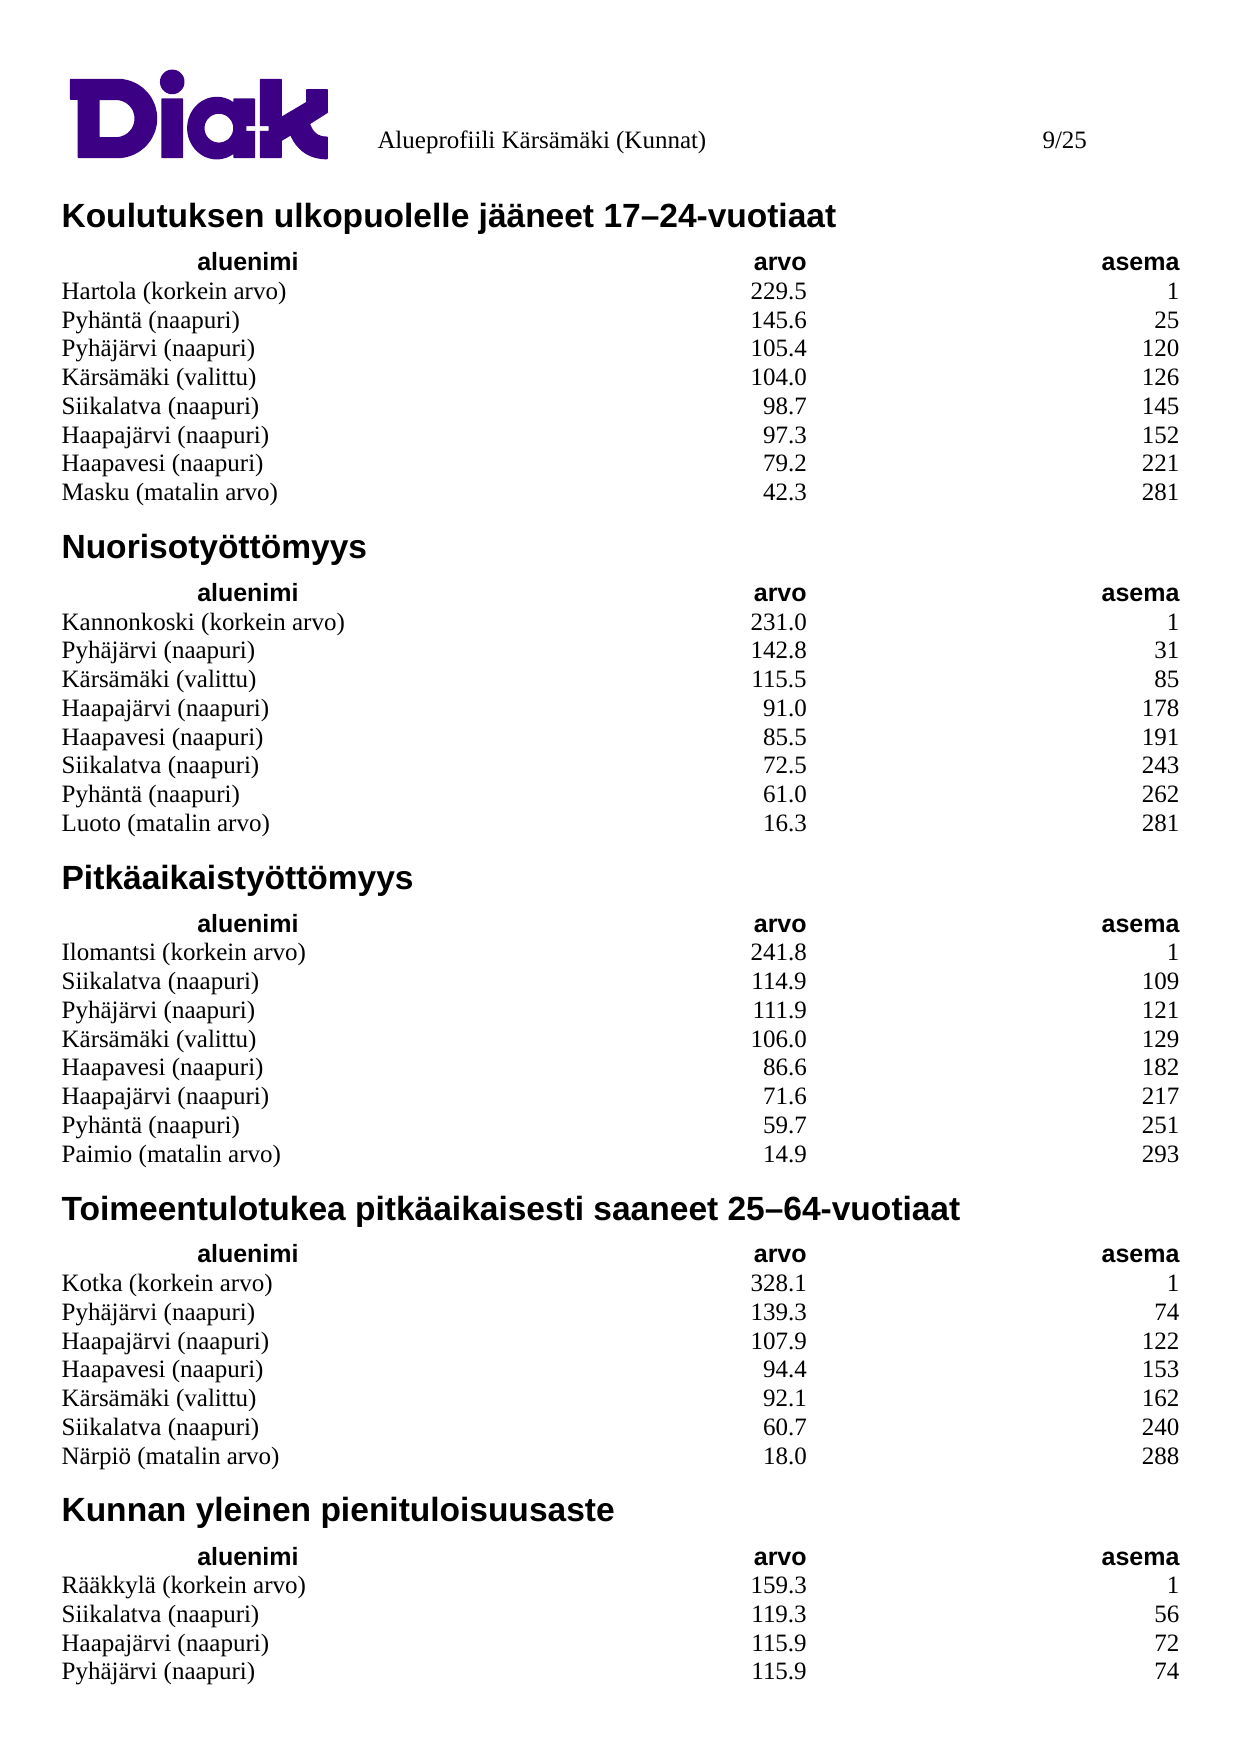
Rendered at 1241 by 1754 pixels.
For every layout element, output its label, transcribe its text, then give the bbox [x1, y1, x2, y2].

table_cell Pyhäjärvi (naapuri) [61, 1297, 434, 1326]
table_cell Haapajärvi (naapuri) [61, 693, 434, 722]
table_header asema [806, 1541, 1179, 1570]
table_cell 120 [806, 334, 1179, 362]
table_cell 85 [806, 664, 1179, 693]
table_cell Kärsämäki (valittu) [61, 1383, 434, 1412]
table_header arvo [434, 247, 806, 276]
table_cell 121 [806, 995, 1179, 1024]
table_cell 281 [806, 808, 1179, 837]
table_cell 126 [806, 362, 1179, 391]
table_cell 293 [806, 1139, 1179, 1167]
table_header aluenimi [61, 1240, 434, 1268]
table_cell Pyhäntä (naapuri) [61, 1110, 434, 1139]
table_header asema [806, 578, 1179, 607]
table_cell 109 [806, 966, 1179, 995]
table_cell 25 [806, 305, 1179, 333]
table_cell 229.5 [434, 276, 806, 305]
table_cell Luoto (matalin arvo) [61, 808, 434, 837]
table_cell 14.9 [434, 1139, 806, 1167]
table_cell Pyhäjärvi (naapuri) [61, 636, 434, 664]
table_cell 59.7 [434, 1110, 806, 1139]
table_cell 74 [806, 1297, 1179, 1326]
table_cell 16.3 [434, 808, 806, 837]
table_cell Kärsämäki (valittu) [61, 1024, 434, 1052]
table_cell 85.5 [434, 722, 806, 751]
subtitle Pitkäaikaistyöttömyys [61, 858, 1179, 896]
table_cell 262 [806, 779, 1179, 808]
table_cell 56 [806, 1599, 1179, 1628]
table_cell Haapajärvi (naapuri) [61, 1081, 434, 1110]
table_cell Masku (matalin arvo) [61, 477, 434, 506]
table_cell Pyhäntä (naapuri) [61, 779, 434, 808]
table_cell 1 [806, 276, 1179, 305]
table_cell 72 [806, 1628, 1179, 1656]
table_cell 106.0 [434, 1024, 806, 1052]
table_cell Siikalatva (naapuri) [61, 1412, 434, 1441]
table_cell Siikalatva (naapuri) [61, 391, 434, 420]
table_cell 79.2 [434, 449, 806, 477]
table_cell 231.0 [434, 607, 806, 636]
table_cell 159.3 [434, 1570, 806, 1599]
table_cell 145.6 [434, 305, 806, 333]
table_cell 94.4 [434, 1355, 806, 1383]
table_cell Siikalatva (naapuri) [61, 1599, 434, 1628]
table_cell 142.8 [434, 636, 806, 664]
table_cell Haapavesi (naapuri) [61, 1355, 434, 1383]
subtitle Koulutuksen ulkopuolelle jääneet 17–24-vuotiaat [61, 196, 1179, 235]
table_cell Hartola (korkein arvo) [61, 276, 434, 305]
table_cell 328.1 [434, 1268, 806, 1297]
table_cell 139.3 [434, 1297, 806, 1326]
table_cell Kannonkoski (korkein arvo) [61, 607, 434, 636]
table_cell Haapajärvi (naapuri) [61, 420, 434, 448]
table_cell 107.9 [434, 1326, 806, 1354]
table_cell Haapajärvi (naapuri) [61, 1326, 434, 1354]
table_cell Haapavesi (naapuri) [61, 449, 434, 477]
table_cell Siikalatva (naapuri) [61, 751, 434, 779]
table_cell 119.3 [434, 1599, 806, 1628]
table_cell Paimio (matalin arvo) [61, 1139, 434, 1167]
table_cell 61.0 [434, 779, 806, 808]
table_header aluenimi [61, 578, 434, 607]
table_cell 240 [806, 1412, 1179, 1441]
table_header aluenimi [61, 247, 434, 276]
table_cell Pyhäntä (naapuri) [61, 305, 434, 333]
table_header asema [806, 1240, 1179, 1268]
table_cell 191 [806, 722, 1179, 751]
table_cell 60.7 [434, 1412, 806, 1441]
table_cell 1 [806, 607, 1179, 636]
table_cell 1 [806, 1570, 1179, 1599]
table_cell 97.3 [434, 420, 806, 448]
table_cell 91.0 [434, 693, 806, 722]
table_cell 162 [806, 1383, 1179, 1412]
table_cell 1 [806, 938, 1179, 966]
table_header aluenimi [61, 1541, 434, 1570]
table_header asema [806, 909, 1179, 937]
table_cell 71.6 [434, 1081, 806, 1110]
table_header asema [806, 247, 1179, 276]
table_cell 92.1 [434, 1383, 806, 1412]
table_cell 74 [806, 1656, 1179, 1685]
table_cell 288 [806, 1441, 1179, 1469]
table_cell 251 [806, 1110, 1179, 1139]
table_cell 105.4 [434, 334, 806, 362]
table_cell 178 [806, 693, 1179, 722]
table_cell 129 [806, 1024, 1179, 1052]
table_cell Kärsämäki (valittu) [61, 664, 434, 693]
table_header arvo [434, 1541, 806, 1570]
table_cell 243 [806, 751, 1179, 779]
table_header arvo [434, 578, 806, 607]
table_cell 115.9 [434, 1656, 806, 1685]
table_cell Siikalatva (naapuri) [61, 966, 434, 995]
table_cell 153 [806, 1355, 1179, 1383]
subtitle Toimeentulotukea pitkäaikaisesti saaneet 25–64-vuotiaat [61, 1188, 1179, 1227]
table_cell 42.3 [434, 477, 806, 506]
table_cell 152 [806, 420, 1179, 448]
table_cell 115.9 [434, 1628, 806, 1656]
subtitle Nuorisotyöttömyys [61, 527, 1179, 566]
table_cell 281 [806, 477, 1179, 506]
table_cell 86.6 [434, 1053, 806, 1081]
table_cell 104.0 [434, 362, 806, 391]
table_header aluenimi [61, 909, 434, 937]
table_cell Kotka (korkein arvo) [61, 1268, 434, 1297]
table_cell Haapavesi (naapuri) [61, 722, 434, 751]
table_cell 221 [806, 449, 1179, 477]
table_header arvo [434, 909, 806, 937]
table_cell Haapajärvi (naapuri) [61, 1628, 434, 1656]
table_cell Ilomantsi (korkein arvo) [61, 938, 434, 966]
table_cell 115.5 [434, 664, 806, 693]
table_cell Pyhäjärvi (naapuri) [61, 995, 434, 1024]
table_cell Haapavesi (naapuri) [61, 1053, 434, 1081]
table_cell Rääkkylä (korkein arvo) [61, 1570, 434, 1599]
table_cell 31 [806, 636, 1179, 664]
table_cell 241.8 [434, 938, 806, 966]
table_cell 217 [806, 1081, 1179, 1110]
table_header arvo [434, 1240, 806, 1268]
table_cell 98.7 [434, 391, 806, 420]
table_cell Närpiö (matalin arvo) [61, 1441, 434, 1469]
table_cell 145 [806, 391, 1179, 420]
table_cell Pyhäjärvi (naapuri) [61, 334, 434, 362]
table_cell 122 [806, 1326, 1179, 1354]
table_cell 72.5 [434, 751, 806, 779]
table_cell 111.9 [434, 995, 806, 1024]
table_cell 18.0 [434, 1441, 806, 1469]
table_cell Kärsämäki (valittu) [61, 362, 434, 391]
table_cell 182 [806, 1053, 1179, 1081]
subtitle Kunnan yleinen pienituloisuusaste [61, 1490, 1179, 1529]
table_cell Pyhäjärvi (naapuri) [61, 1656, 434, 1685]
table_cell 114.9 [434, 966, 806, 995]
table_cell 1 [806, 1268, 1179, 1297]
